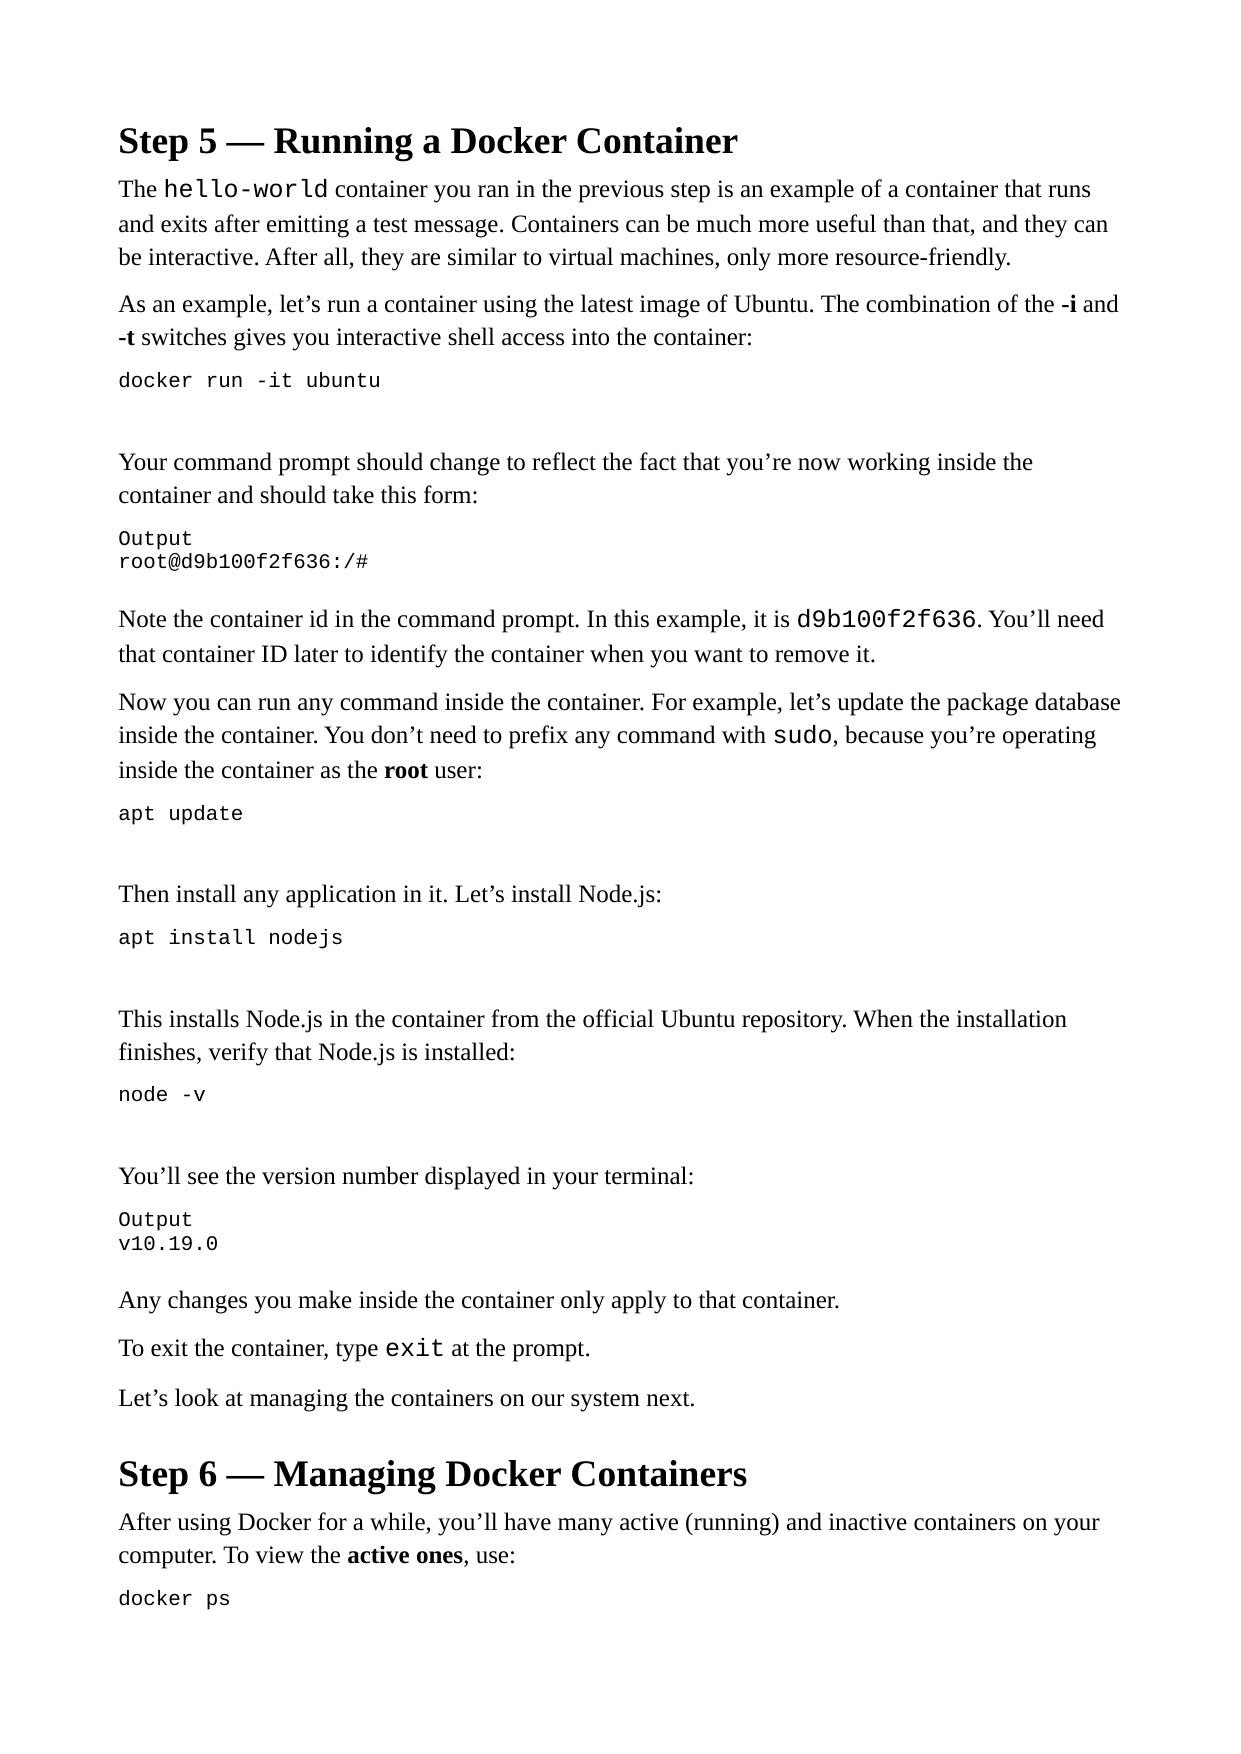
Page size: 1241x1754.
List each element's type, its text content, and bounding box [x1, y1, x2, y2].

text To exit the container, type exit at the prompt. [118, 1333, 1122, 1364]
text You’ll see the version number displayed in your terminal: [118, 1161, 1122, 1190]
text Now you can run any command inside the container. For example, let’s update the package database inside the container. You don’t need to prefix any command with sudo, because you’re operating inside the container as the root user: [118, 687, 1122, 784]
text Then install any application in it. Let’s install Node.js: [118, 879, 1122, 908]
subtitle Step 6 — Managing Docker Containers [118, 1452, 1122, 1495]
text Let’s look at managing the containers on our system next. [118, 1383, 1122, 1412]
text apt install nodejs [118, 927, 1122, 951]
text Note the container id in the command prompt. In this example, it is d9b100f2f636. You’ll need that container ID later to identify the container when you want to remove it. [118, 604, 1122, 668]
text After using Docker for a while, you’ll have many active (running) and inactive containers on your computer. To view the active ones, use: [118, 1507, 1122, 1569]
text This installs Node.js in the container from the official Ubuntu repository. When the installation finishes, verify that Node.js is installed: [118, 1004, 1122, 1066]
text docker ps [118, 1588, 1122, 1612]
text Output [118, 527, 1122, 551]
text docker run -it ubuntu [118, 370, 1122, 394]
text node -v [118, 1084, 1122, 1108]
text Output [118, 1209, 1122, 1232]
subtitle Step 5 — Running a Docker Container [118, 118, 1122, 161]
text v10.19.0 [118, 1232, 1122, 1256]
text Any changes you make inside the container only apply to that container. [118, 1286, 1122, 1314]
text apt update [118, 803, 1122, 826]
text root@d9b100f2f636:/# [118, 551, 1122, 575]
text Your command prompt should change to reflect the fact that you’re now working inside the container and should take this form: [118, 447, 1122, 509]
text The hello-world container you ran in the previous step is an example of a container that runs and exits after emitting a test message. Containers can be much more useful than that, and they can be interactive. After all, they are similar to virtual machines, only more resource-friendly. [118, 174, 1122, 271]
text As an example, let’s run a container using the latest image of Ubuntu. The combination of the -i and -t switches gives you interactive shell access into the container: [118, 289, 1122, 351]
